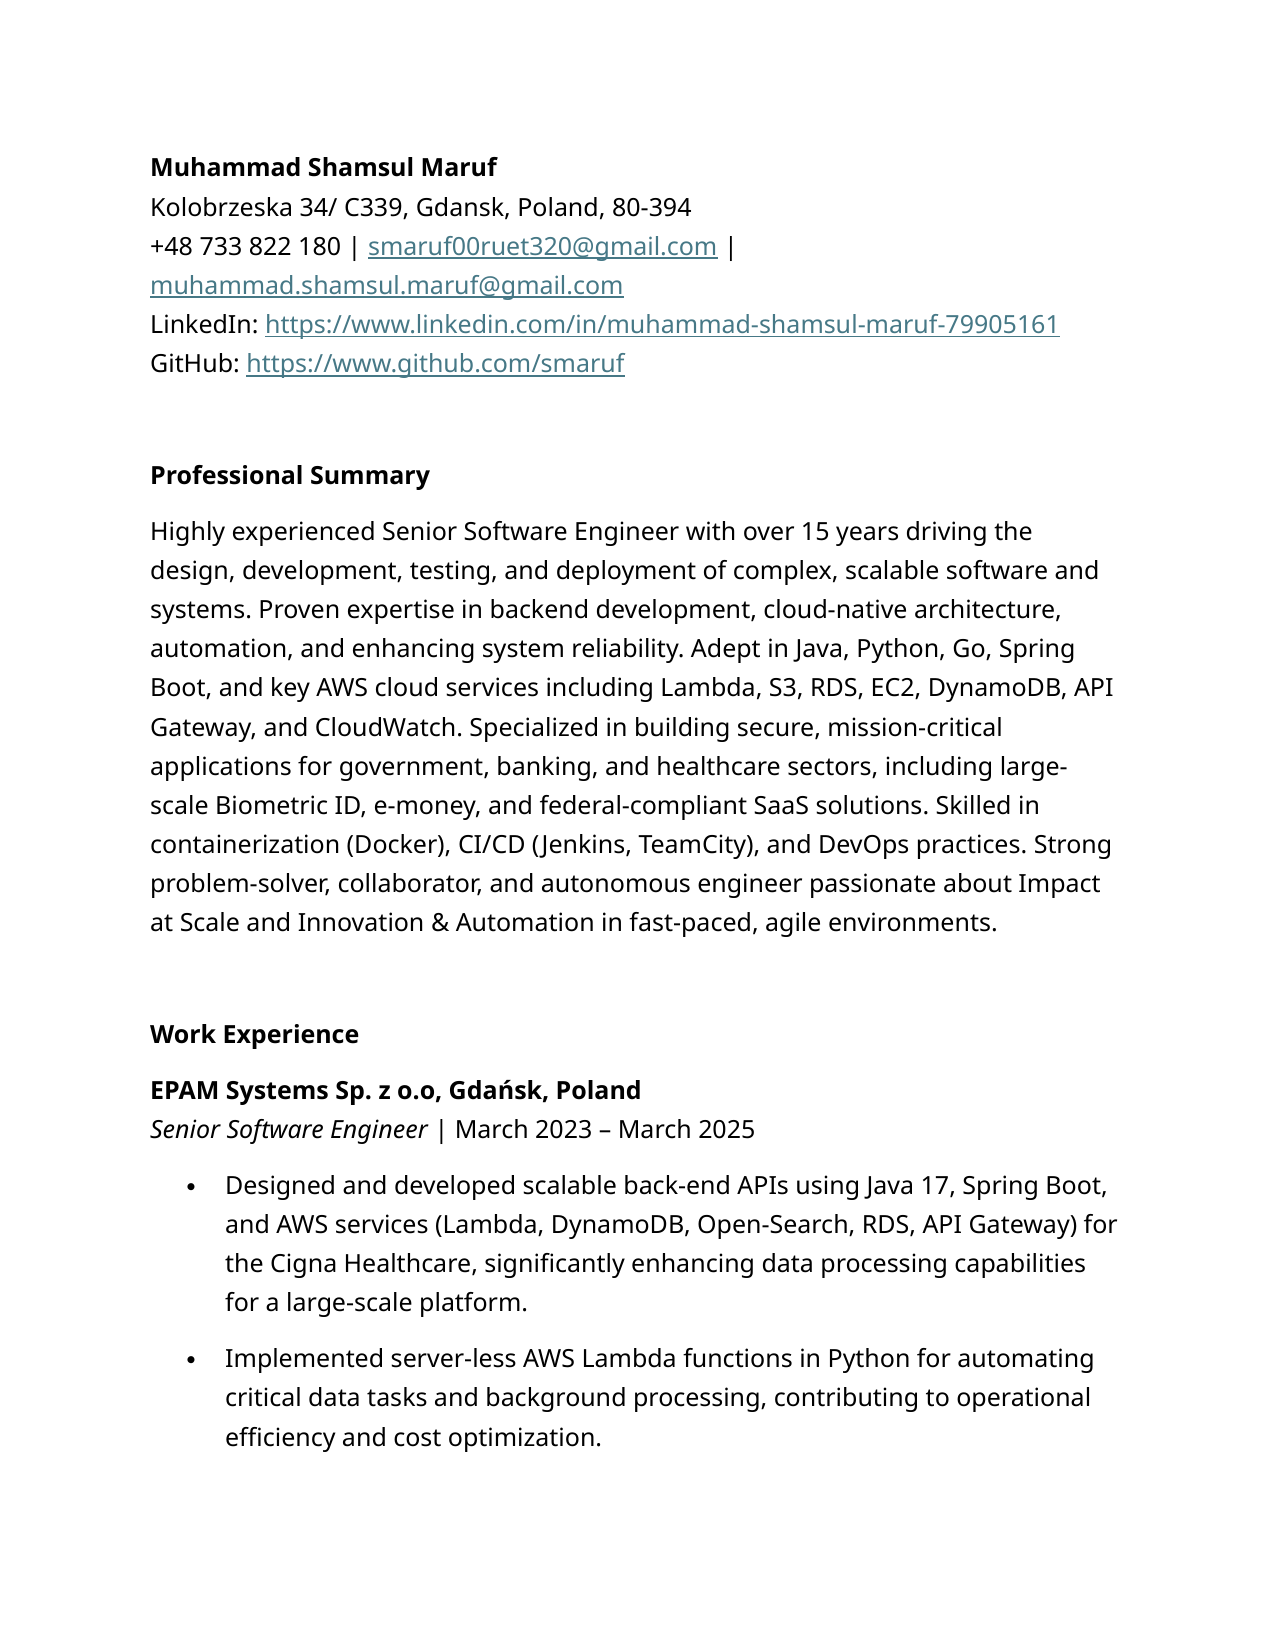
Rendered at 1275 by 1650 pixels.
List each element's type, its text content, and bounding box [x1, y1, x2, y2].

text Muhammad Shamsul Maruf Kolobrzeska 34/ C339, Gdansk, Poland, 80-394 +48 733 822 180 | smaruf00ruet320@gmail.com | muhammad.shamsul.maruf@gmail.com LinkedIn: https://www.linkedin.com/in/muhammad-shamsul-maruf-79905161 GitHub: https://www.github.com/smaruf [150, 150, 1125, 380]
list Implemented server-less AWS Lambda functions in Python for automating critical data tasks and background processing, contributing to operational efficiency and cost optimization. [187, 1341, 1125, 1453]
text Highly experienced Senior Software Engineer with over 15 years driving the design, development, testing, and deployment of complex, scalable software and systems. Proven expertise in backend development, cloud-native architecture, automation, and enhancing system reliability. Adept in Java, Python, Go, Spring Boot, and key AWS cloud services including Lambda, S3, RDS, EC2, DynamoDB, API Gateway, and CloudWatch. Specialized in building secure, mission-critical applications for government, banking, and healthcare sectors, including large-scale Biometric ID, e-money, and federal-compliant SaaS solutions. Skilled in containerization (Docker), CI/CD (Jenkins, TeamCity), and DevOps practices. Strong problem-solver, collaborator, and autonomous engineer passionate about Impact at Scale and Innovation & Automation in fast-paced, agile environments. [150, 513, 1125, 939]
list Designed and developed scalable back-end APIs using Java 17, Spring Boot, and AWS services (Lambda, DynamoDB, Open-Search, RDS, API Gateway) for the Cigna Healthcare, significantly enhancing data processing capabilities for a large-scale platform. [187, 1167, 1125, 1319]
text EPAM Systems Sp. z o.o, Gdańsk, Poland Senior Software Engineer | March 2023 – March 2025 [150, 1072, 1125, 1146]
text Work Experience [150, 1017, 1125, 1051]
text Professional Summary [150, 457, 1125, 492]
